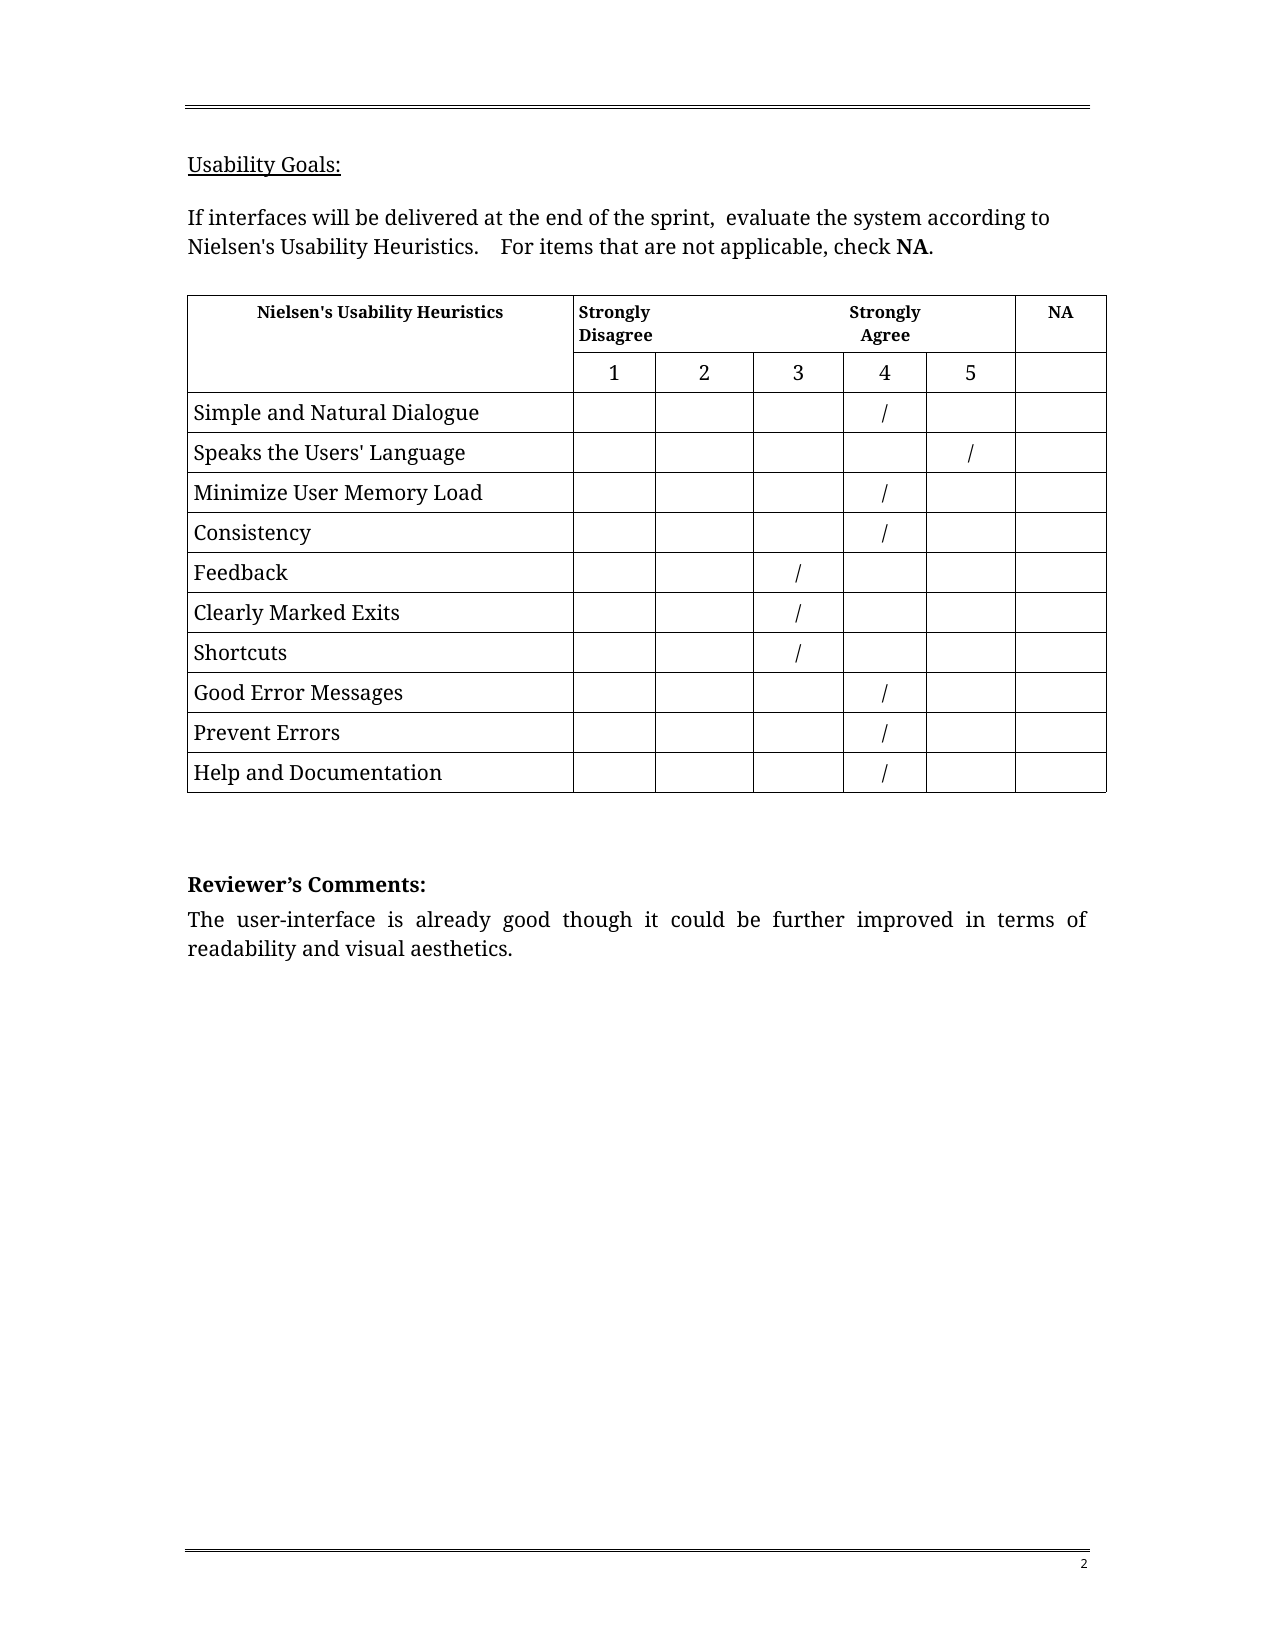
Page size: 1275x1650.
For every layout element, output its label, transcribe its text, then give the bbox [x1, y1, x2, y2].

table_cell [656, 753, 753, 792]
table_cell [927, 673, 1015, 712]
table_cell 1 [574, 353, 655, 392]
table_cell [656, 393, 753, 432]
table_cell [1016, 593, 1106, 632]
text Usability Goals: [187, 150, 1087, 178]
table_cell Consistency [188, 513, 573, 552]
table_cell Speaks the Users' Language [188, 433, 573, 472]
table_cell [927, 473, 1015, 512]
table_cell [927, 753, 1015, 792]
table_cell [574, 753, 655, 792]
table_cell Help and Documentation [188, 753, 573, 792]
table_cell 4 [844, 353, 926, 392]
table_cell [844, 553, 926, 592]
table_header Nielsen's Usability Heuristics [188, 296, 573, 392]
table_cell Shortcuts [188, 633, 573, 672]
table_cell / [844, 393, 926, 432]
table_cell [574, 513, 655, 552]
table_cell [656, 673, 753, 712]
table_cell [574, 673, 655, 712]
table_cell / [844, 513, 926, 552]
table_cell [1016, 673, 1106, 712]
table_cell [656, 633, 753, 672]
table_cell [754, 753, 843, 792]
table_cell [574, 553, 655, 592]
table_cell Good Error Messages [188, 673, 573, 712]
table_cell [754, 473, 843, 512]
table_cell [927, 393, 1015, 432]
table_cell [1016, 553, 1106, 592]
table_cell 3 [754, 353, 843, 392]
table_cell [754, 673, 843, 712]
subtitle Reviewer’s Comments: [187, 871, 1087, 899]
table_cell [1016, 473, 1106, 512]
table_header Strongly Strongly Disagree Agree [574, 296, 1015, 352]
table_cell / [754, 553, 843, 592]
text The user-interface is already good though it could be further improved in terms of readability and visual aesthetics. [187, 905, 1087, 962]
table_cell [927, 633, 1015, 672]
table_cell Clearly Marked Exits [188, 593, 573, 632]
table_cell [927, 513, 1015, 552]
table_cell [844, 593, 926, 632]
table_cell [754, 713, 843, 752]
table_cell Feedback [188, 553, 573, 592]
table_cell [574, 393, 655, 432]
table_cell / [844, 473, 926, 512]
table_cell [1016, 433, 1106, 472]
table_cell [844, 433, 926, 472]
table_cell [1016, 753, 1106, 792]
table_cell [754, 433, 843, 472]
table_cell / [844, 753, 926, 792]
table_cell [656, 433, 753, 472]
table_cell [656, 553, 753, 592]
table_cell / [844, 673, 926, 712]
table_cell Minimize User Memory Load [188, 473, 573, 512]
table_cell / [927, 433, 1015, 472]
table_cell [927, 593, 1015, 632]
table_cell Prevent Errors [188, 713, 573, 752]
table_cell 5 [927, 353, 1015, 392]
table_cell [754, 513, 843, 552]
table_cell [574, 473, 655, 512]
table_cell [927, 553, 1015, 592]
table_cell [574, 433, 655, 472]
table_cell [1016, 393, 1106, 432]
table_header NA [1016, 296, 1106, 352]
table_cell / [754, 633, 843, 672]
table_cell [927, 713, 1015, 752]
table_cell [1016, 353, 1106, 392]
table_cell [1016, 513, 1106, 552]
subtitle If interfaces will be delivered at the end of the sprint, evaluate the system according to Nielsen's Usability Heuristics. For items that are not applicable, check NA. [187, 203, 1087, 260]
table_cell [574, 593, 655, 632]
table_cell [844, 633, 926, 672]
table_cell 2 [656, 353, 753, 392]
table_cell [574, 713, 655, 752]
table_cell / [754, 593, 843, 632]
table_cell [574, 633, 655, 672]
table_cell [1016, 713, 1106, 752]
table_cell / [844, 713, 926, 752]
table_cell [656, 713, 753, 752]
table_cell Simple and Natural Dialogue [188, 393, 573, 432]
table_cell [754, 393, 843, 432]
table_cell [656, 593, 753, 632]
table_cell [1016, 633, 1106, 672]
table_cell [656, 513, 753, 552]
table_cell [656, 473, 753, 512]
